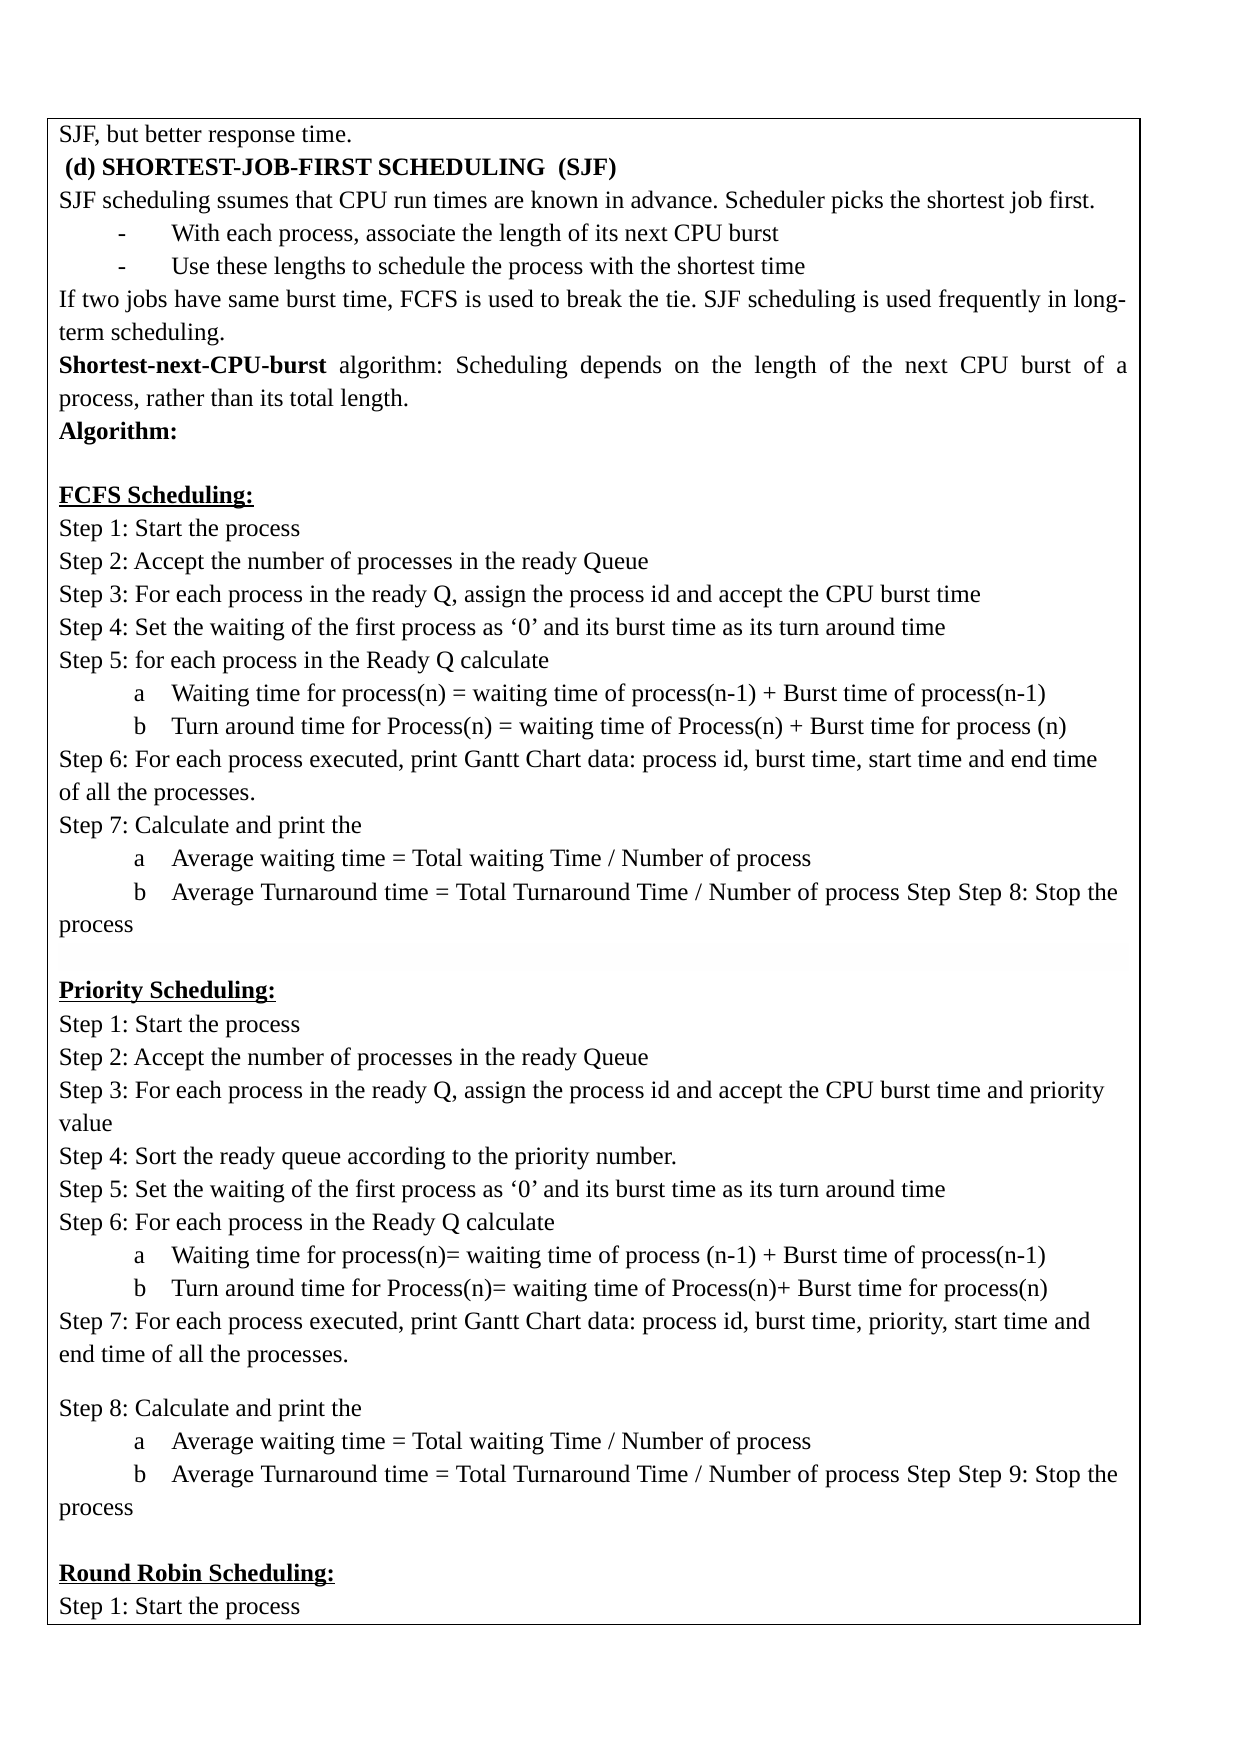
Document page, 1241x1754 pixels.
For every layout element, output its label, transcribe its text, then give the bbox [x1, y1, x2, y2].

table_cell Theoretical Background: MULTIPROGRAMMING: In a single-processor system, only one process can run at a time, others must wait until the CPU is free and can be rescheduled. The objective of multiprogramming is to have some process running at all times, thereby to maximize CPU utilization. CPU scheduling is the basis of multi-programmed systems. By switching the CPU among processes, the OS can make the computer more productive. When a process waits for completion of an I/O request, CPU sits idle. All this waiting time is wasted; no useful work is accomplished. With multiprogramming, OS tries to use this time productively. Several processes are kept in memory at one time. When one process has to wait, the operating system takes the CPU away from that process and gives the CPU to another process.Maximum CPU utilization is obtained with multiprogramming. PROCESS SCHEDULING: The process scheduling is the activity of the process manager that handles the removal of the running process from the CPU and the selection of another process on the basis of a particular strategy. Process scheduling is an essential part of a multiprogramming operating systems. Such operating systems allow more than one process to be loaded into the executable memory at a time and the loaded process shares the CPU using time multiplexing. TYPES OF SCHEDULING: These are of two types of scheduling. Preemptive scheduling algorithms Non-Preemptive scheduling algorithms Preemtive Scheduling algorithm: In this, the CPU can release the process even in the middle of execution. For example: the cpu executes the process p1, in the middle of execution the cpu received a request signal from process p2, then the OS compares the priorities of p1 & p2. If the priority p1 is higher than the p2 then the cpu continue the execution of process p1.Otherwise the cpu preempt the process p1 and assigned to process p2. Non-Preemtive Scheduling algorithm: In this, once the CPU assigned to a process the processor do not release until the completion of that process. The cpu will assign to some other job only after the previous job has finished. SCHEDULING CRITERIA: Choice of a scheduling algorithm is based on: CPU Utilization: Percentage of time that the processor is busy. keep the CPU as busy as possible Range from 0 to 100 percent. (40% to 90% – lightly/heavily loaded) Throughput: number of processes that complete their execution per unit time. Number of jobs completed per second. Less throughput for longer processes, high throughput for shorter processes. Turnaround time: amount of time to execute a particular process. Time interval between the submission of process and the time of completion. Turn around time = waiting time in ready queue + executing time + waiting time in waiting queue for I/O. Waiting time: amount of time a process has been waiting in ready queue Sum of periods spent waiting by a process in the ready queue. Algorithm with least average waiting time is said to be the best algorithm. Response time: amount of time it takes from when a request was submitted until the first response is produced, not output (for interactive time-sharing environment) Time duration between the submission of job and first response. Scheduling Algorithm Optimization Criteria Max CPU utilization Max throughput Min turnaround time Min waiting time Min response time Calculations Average turn around time: (Avg TAT) Turn around time = Finished time – Arrival time Avg TAT= Total TAT of all processes / No of processes Average waiting time: (Avg WT) Waiting time = Starting time – Arrival time [Consider all instances of execution] Avg WT = Total WT of all processes / No of processes Average response time: (Avg RT) Response time = First response – Arrival time Avg RT= Total RT of all processes / No of processes SCHEDULING ALGORITHMS: A Process Scheduler schedules different processes to be assigned to the CPU based on particular scheduling algorithms. There are six popular process scheduling algorithms which we are going to discuss in this chapter − First-Come, First-Served (FCFS) Scheduling Shortest-Job-Next (SJN) Scheduling Priority Scheduling Shortest Remaining Time Round Robin(RR) Scheduling Multiple-Level Queues Scheduling These algorithms are either non-preemptive or preemptive. Non-preemptive algorithms are designed so that once a process enters the running state, it cannot be preempted until it completes its allotted time, whereas the preemptive scheduling is based on priority where a scheduler may preempt a low priority running process anytime when a high priority process enters into a ready state. (a) FIRST COME FIRST SERVE (FCFS) FCFS is the simplest algorithm which is non preemptive. Processes gets CPU in the order they request it. There is a single FIFO queue of ready processes. When the first job enters the system, it is started immediately and allowed to run as long as it wants to. As other jobs come in, they are put onto the end of the ready queue. When the running process blocks, the next first process on the queue is run next. When a blocked process becomes ready, like a newly arrived job, it is put on the end of the queue. (b) PRIORITY SCHEDULING A priority number (integer) is associated with each process. The CPU is allocated to the process with the highest priority (smallest integer  highest priority). SJF is priority scheduling where priority is the inverse of predicted next CPU burst time. Equal-priority processes are scheduled in FCFS order. Priorities are generally indicated by some fixed range of numbers, such as 0 to 7 or 0 to 4,095. We assume that low numbers represent high priority. Two Schemes Priority scheduling can be either preemptive or nonpreemptive. When a process arrives at the ready queue, its priority is compared with the priority of the currently running process. Preemptive: algorithm will preempt the CPU if the priority of the newly arrived process is higher than the priority of the currently running process. Example - SJF: priority scheduling where priority is the predicted next CPU burst time. Nonpreemptive priority: algorithm will simply put the new process at the head of the ready queue. Priorities can be defined either internally or externally. Internally defined priorities use some measurable quantity or quantities to compute the priority of a process. Time limits, memory requirements, the number of open files, and the ratio of average I/O burst to average CPU burst etc have been used in computing priorities. External priorities are set by criteria outside the OS. The importance of the process, the type and amount of funds being paid for computer use, the department sponsoring the work, and other, often political, factors. (C) ROUND ROBIN SCHEDULING RR scheduling is preemptive, simple, fair and widely used. It is similar to FCFS, but preemption is added to switch between processes. This scheduling is designed for time sharing systems. Each process is assigned a time interval, called its quantum or slice, generally 10 to 100 milliseconds in length, for which it is allowed to run. If the process is still running at the end of the quantum, the CPU is preempted and given to another. If the process has blocked or finished before the quantum has elapsed, the CPU switching is done. The average waiting time under the RR policy is often long. Typically, higher average turnaround than SJF, but better response time. (d) SHORTEST-JOB-FIRST SCHEDULING (SJF) SJF scheduling ssumes that CPU run times are known in advance. Scheduler picks the shortest job first. With each process, associate the length of its next CPU burst Use these lengths to schedule the process with the shortest time If two jobs have same burst time, FCFS is used to break the tie. SJF scheduling is used frequently in long-term scheduling. Shortest-next-CPU-burst algorithm: Scheduling depends on the length of the next CPU burst of a process, rather than its total length. Algorithm: FCFS Scheduling: Step 1: Start the process Step 2: Accept the number of processes in the ready Queue Step 3: For each process in the ready Q, assign the process id and accept the CPU burst time Step 4: Set the waiting of the first process as ‘0’ and its burst time as its turn around time Step 5: for each process in the Ready Q calculate Waiting time for process(n) = waiting time of process(n-1) + Burst time of process(n-1) Turn around time for Process(n) = waiting time of Process(n) + Burst time for process (n) Step 6: For each process executed, print Gantt Chart data: process id, burst time, start time and end time of all the processes. Step 7: Calculate and print the Average waiting time = Total waiting Time / Number of process Average Turnaround time = Total Turnaround Time / Number of process Step Step 8: Stop the process Priority Scheduling: Step 1: Start the process Step 2: Accept the number of processes in the ready Queue Step 3: For each process in the ready Q, assign the process id and accept the CPU burst time and priority value Step 4: Sort the ready queue according to the priority number. Step 5: Set the waiting of the first process as ‘0’ and its burst time as its turn around time Step 6: For each process in the Ready Q calculate Waiting time for process(n)= waiting time of process (n-1) + Burst time of process(n-1) Turn around time for Process(n)= waiting time of Process(n)+ Burst time for process(n) Step 7: For each process executed, print Gantt Chart data: process id, burst time, priority, start time and end time of all the processes. Step 8: Calculate and print the Average waiting time = Total waiting Time / Number of process Average Turnaround time = Total Turnaround Time / Number of process Step Step 9: Stop the process Round Robin Scheduling: Step 1: Start the process Step 2: Accept the number of processes in the ready Queue and time quantum (or) time slice Step 3: For each process in the ready Q, assign the process id and accept the CPU burst time Step 4: Calculate and save the process details such as total burst time, remaining time and completion flag for each process. Step 5: Reset waiting time and turnaround time for each process as zero. Step 6: Consider the ready queue is a circular Q, for each process executed, print Gantt Chart data. Do until the completion flag is set for all processes. If remaining time is less then quantum, set duration as remaining time, turnaround time as (start time+duration), waiting time as (turnaround time-burst) and the set the completion flag to indicate that the process is finished. Go to (b) otherwise Set duration as quantum time. Print the Gantt chart values in this round: process id, burst time, remaining time, start time and end time. Reset remaining time and stime time for next turn as (remaining time-duration) and (start time+duration) respectively. Move to step 6 (a) to continue with the next process in a round robin fashion. Step 7: Print the waiting times and turn around times for each of the processes and calculate the total waiting time and total average time. Step 8: Calculate and print the (a) Average waiting time = Total waiting Time / Number of process (b) Average Turnaround time = Total Turnaround Time / Number of process Step 9: Stop the process SJF Scheduling: Step 1: Start the process Step 2: Accept the number of processes in the ready Queue Step 3: For each process in the ready Q, assign the process id and accept the burst time. Step 4: Sort the ready queue according to the ascending order of burst times. Step 5: Set the waiting time of the first process as ‘0’ and its burst time as its turn around time Step 6: For each process in the Ready Q calculate Waiting time for process(n)= waiting time of process (n-1) + Burst time of process(n-1) Turn around time for Process(n)= waiting time of Process(n)+ Burst time for process(n) Step 7: For each process executed, print Gantt Chart data: process id, burst time, priority, start time and end time of all the processes. Step 8: Calculate and print the Average waiting time = Total waiting Time / Number of process Average Turnaround time = Total Turnaround Time / Number of process Step Step 9: Stop the process [48, 119, 1139, 1624]
